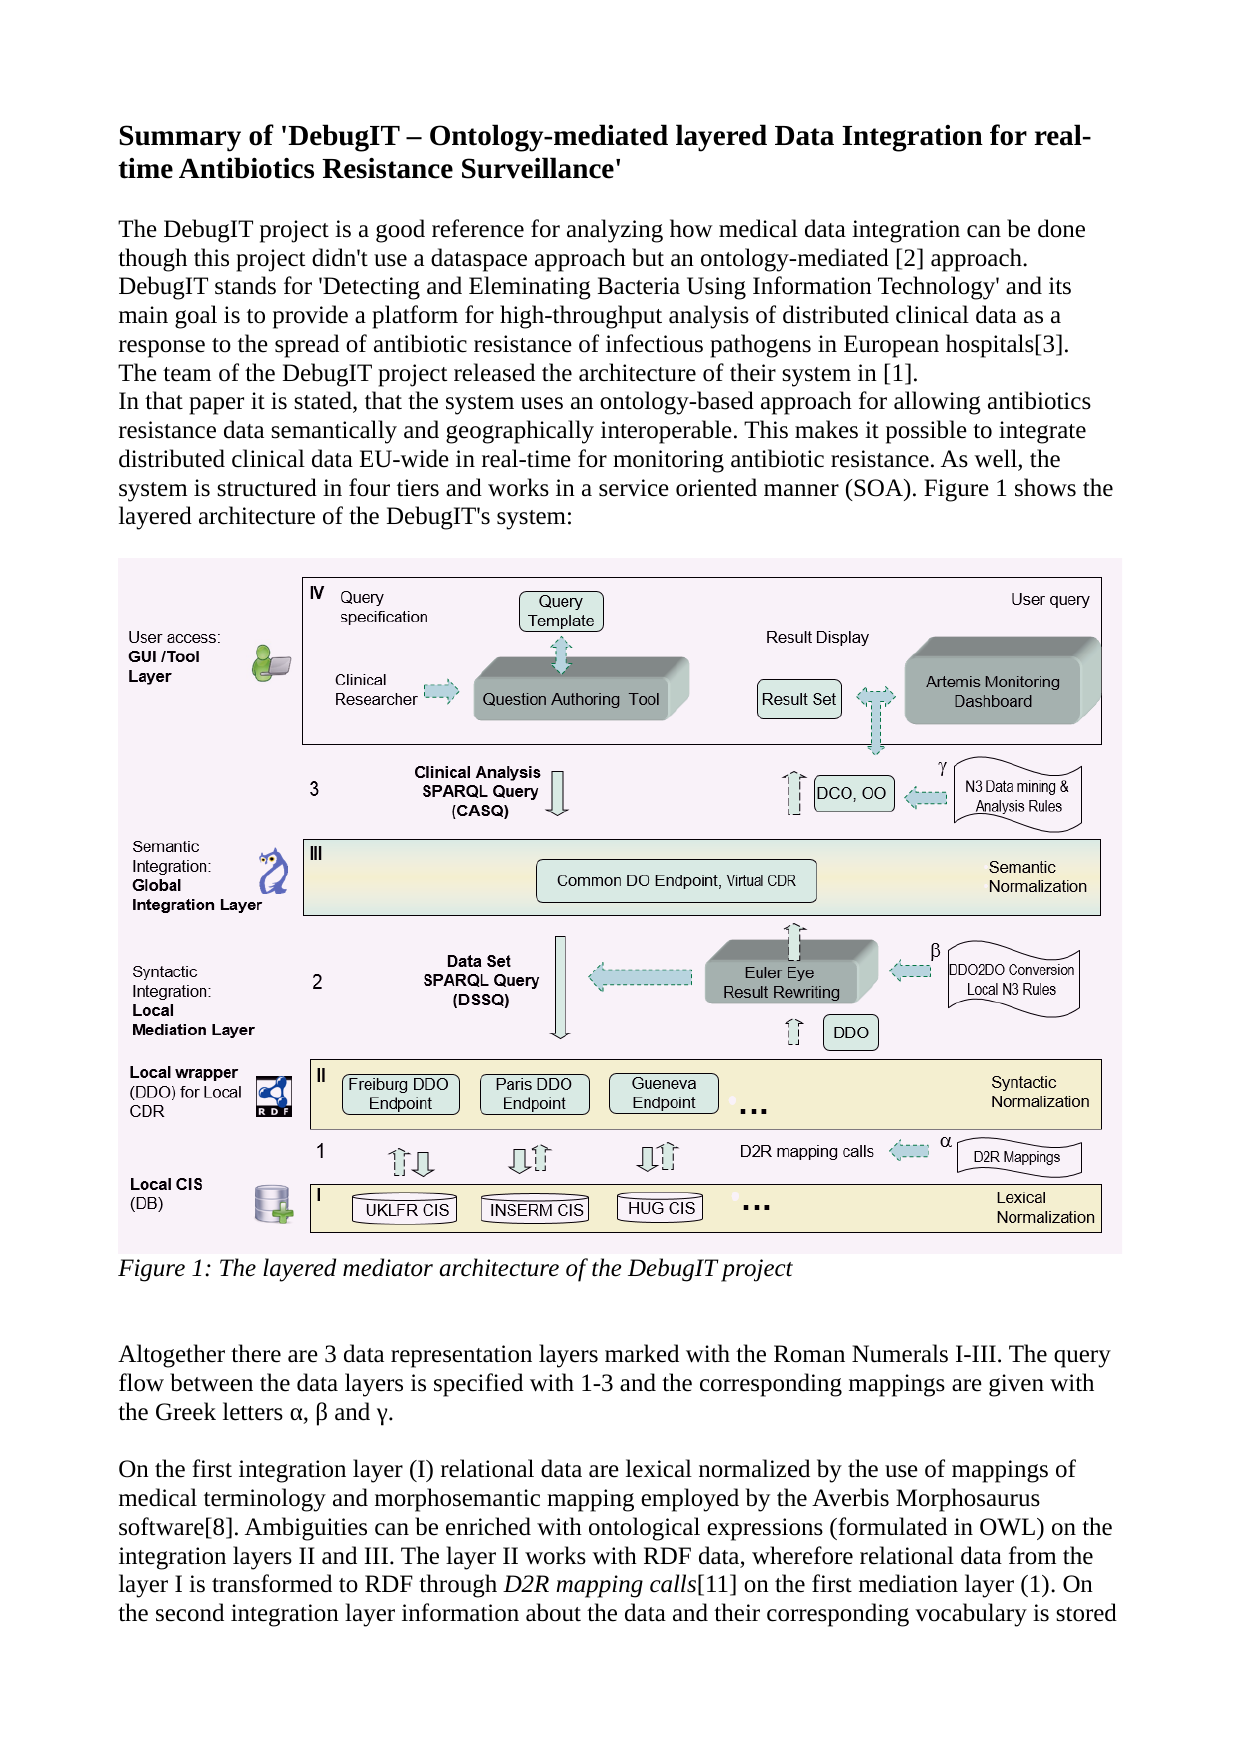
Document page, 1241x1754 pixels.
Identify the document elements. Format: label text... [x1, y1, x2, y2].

text The DebugIT project is a good reference for analyzing how medical data integration can be done though this project didn't use a dataspace approach but an ontology-mediated [2] approach. DebugIT stands for 'Detecting and Eleminating Bacteria Using Information Technology' and its main goal is to provide a platform for high-throughput analysis of distributed clinical data as a response to the spread of antibiotic resistance of infectious pathogens in European hospitals[3]. [118, 214, 1122, 358]
text Summary of 'DebugIT – Ontology-mediated layered Data Integration for real-time Antibiotics Resistance Surveillance' [118, 118, 1122, 185]
text The team of the DebugIT project released the architecture of their system in [1]. [118, 358, 1122, 386]
text On the first integration layer (I) relational data are lexical normalized by the use of mappings of medical terminology and morphosemantic mapping employed by the Averbis Morphosaurus software[8]. Ambiguities can be enriched with ontological expressions (formulated in OWL) on the integration layers II and III. The layer II works with RDF data, wherefore relational data from the layer I is transformed to RDF through D2R mapping calls[11] on the first mediation layer (1). On the second integration layer information about the data and their corresponding vocabulary is stored [118, 1454, 1122, 1627]
text Figure 1: The layered mediator architecture of the DebugIT project [118, 1254, 1122, 1282]
text Altogether there are 3 data representation layers marked with the Roman Numerals I-III. The query flow between the data layers is specified with 1-3 and the corresponding mappings are given with the Greek letters α, β and γ. [118, 1339, 1122, 1426]
text In that paper it is stated, that the system uses an ontology-based approach for allowing antibiotics resistance data semantically and geographically interoperable. This makes it possible to integrate distributed clinical data EU-wide in real-time for monitoring antibiotic resistance. As well, the system is structured in four tiers and works in a service oriented manner (SOA). Figure 1 shows the layered architecture of the DebugIT's system: [118, 386, 1122, 530]
